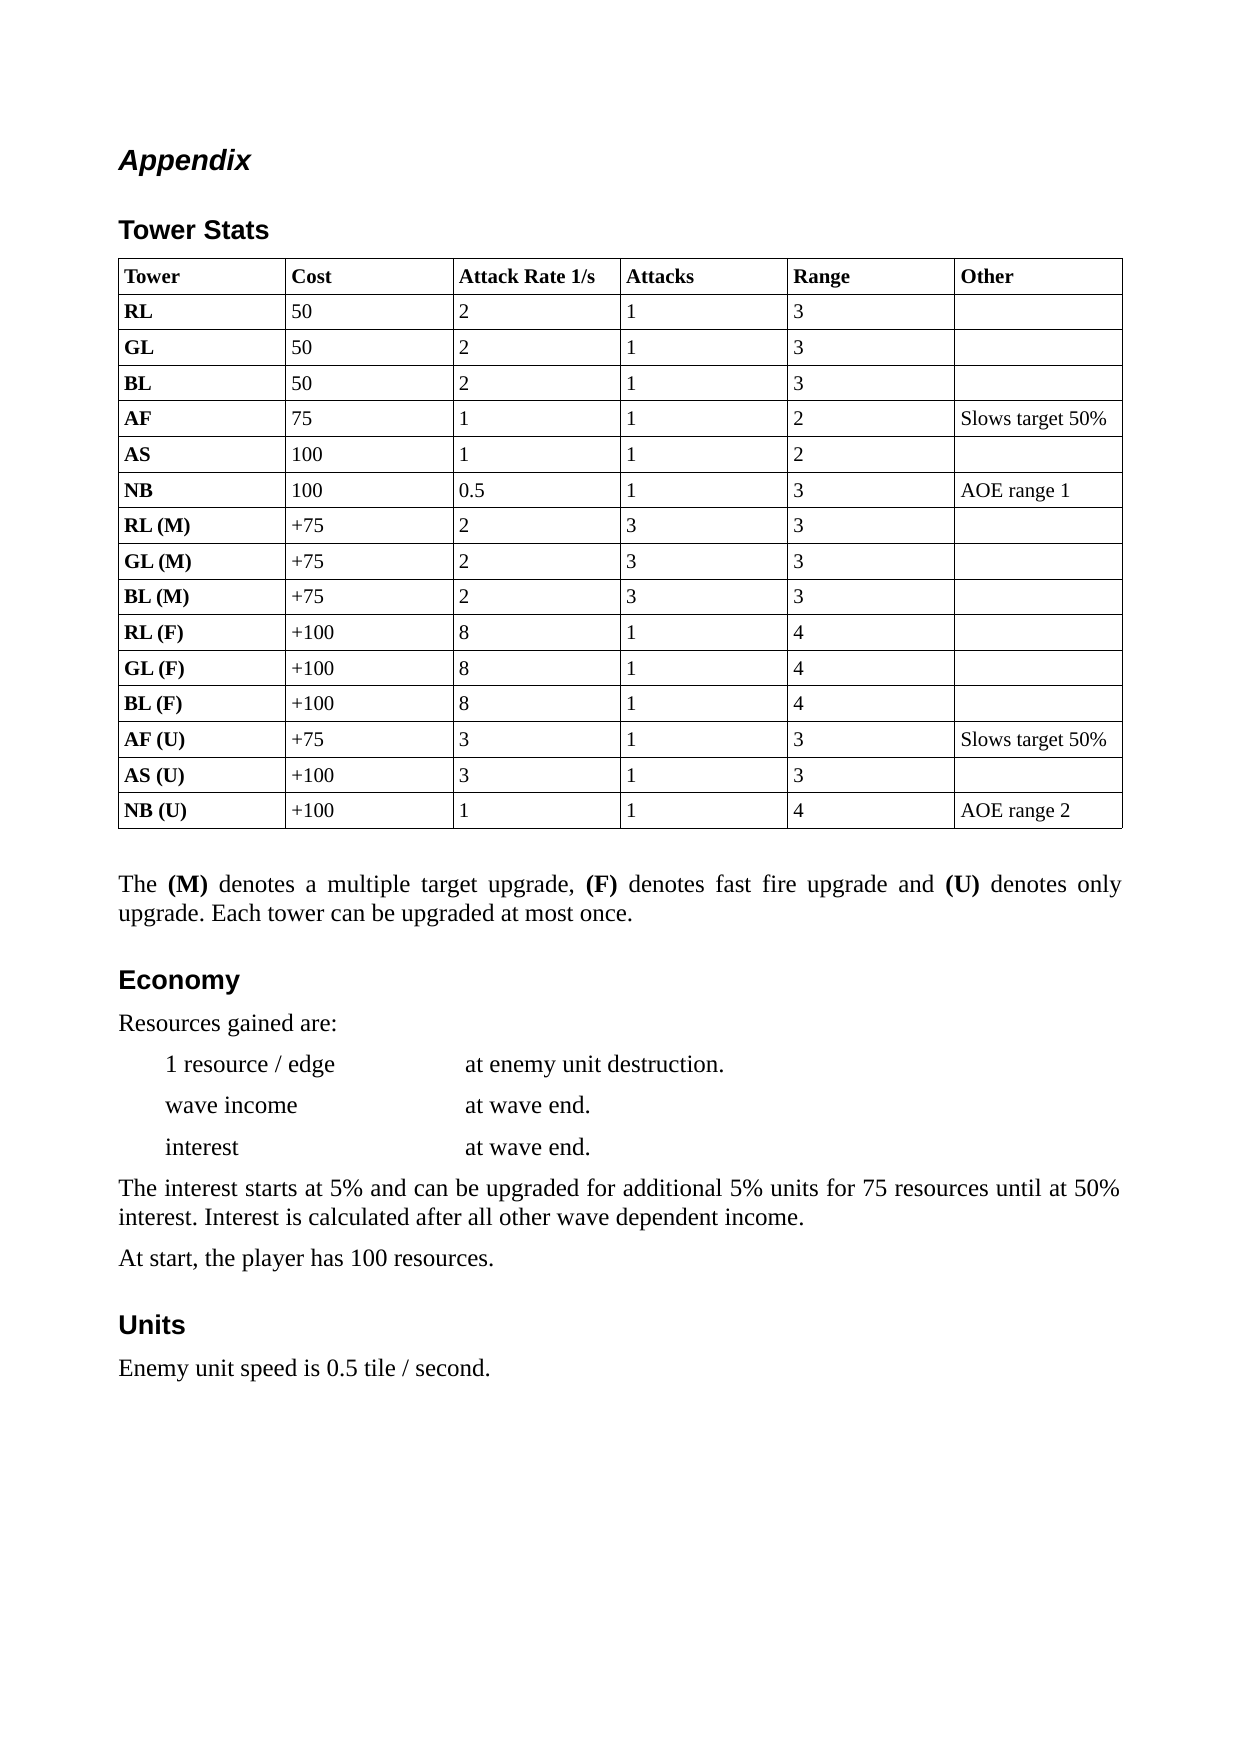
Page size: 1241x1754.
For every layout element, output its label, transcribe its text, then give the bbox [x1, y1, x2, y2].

table_cell BL (F) [119, 686, 285, 721]
table_cell [955, 295, 1122, 329]
table_cell 2 [788, 437, 954, 472]
subtitle Economy [118, 964, 1122, 996]
table_cell 3 [788, 366, 954, 400]
table_cell 100 [286, 437, 453, 472]
table_cell 3 [788, 330, 954, 365]
table_cell 2 [454, 580, 620, 614]
table_cell 4 [788, 793, 954, 828]
table_cell 1 [621, 330, 787, 365]
table_cell AF [119, 401, 285, 436]
table_cell +100 [286, 651, 453, 685]
table_cell 2 [454, 366, 620, 400]
table_cell RL (M) [119, 508, 285, 543]
table_cell BL (M) [119, 580, 285, 614]
table_cell 1 [621, 793, 787, 828]
table_cell BL [119, 366, 285, 400]
table_cell 3 [788, 473, 954, 507]
table_cell 3 [788, 580, 954, 614]
table_cell RL (F) [119, 615, 285, 650]
table_cell +75 [286, 508, 453, 543]
table_header Other [955, 259, 1122, 293]
table_cell 2 [788, 401, 954, 436]
table_cell GL (F) [119, 651, 285, 685]
table_cell 3 [788, 722, 954, 757]
table_header Cost [286, 259, 453, 293]
table_cell 8 [454, 651, 620, 685]
subtitle Units [118, 1309, 1122, 1341]
table_header Range [788, 259, 954, 293]
table_cell 4 [788, 686, 954, 721]
text Resources gained are: [118, 1008, 1122, 1037]
text wave income at wave end. [165, 1091, 1122, 1119]
table_cell 50 [286, 366, 453, 400]
table_cell 3 [621, 508, 787, 543]
table_cell RL [119, 295, 285, 329]
table_cell +100 [286, 758, 453, 792]
text interest at wave end. [165, 1132, 1122, 1161]
table_cell 100 [286, 473, 453, 507]
table_cell [955, 686, 1122, 721]
table_cell 1 [621, 615, 787, 650]
table_cell AF (U) [119, 722, 285, 757]
table_cell 1 [621, 722, 787, 757]
table_cell [955, 580, 1122, 614]
table_cell AOE range 1 [955, 473, 1122, 507]
table_cell 50 [286, 330, 453, 365]
table_cell 3 [788, 758, 954, 792]
table_cell 1 [621, 401, 787, 436]
subtitle Tower Stats [118, 214, 1122, 245]
table_cell [955, 758, 1122, 792]
table_cell 1 [454, 793, 620, 828]
table_cell GL (M) [119, 544, 285, 578]
table_cell 1 [621, 651, 787, 685]
table_cell 1 [621, 295, 787, 329]
table_cell 8 [454, 615, 620, 650]
table_cell +75 [286, 722, 453, 757]
text 1 resource / edge at enemy unit destruction. [165, 1049, 1122, 1078]
table_cell 3 [454, 722, 620, 757]
table_cell 3 [788, 508, 954, 543]
table_cell 4 [788, 651, 954, 685]
table_cell NB [119, 473, 285, 507]
table_cell 2 [454, 508, 620, 543]
table_cell 8 [454, 686, 620, 721]
table_cell 2 [454, 295, 620, 329]
text The interest starts at 5% and can be upgraded for additional 5% units for 75 resources until at 50% interest. Interest is calculated after all other wave dependent income. [118, 1173, 1122, 1231]
text The (M) denotes a multiple target upgrade, (F) denotes fast fire upgrade and (U) denotes only upgrade. Each tower can be upgraded at most once. [118, 869, 1122, 927]
table_cell 1 [621, 366, 787, 400]
subtitle Appendix [118, 143, 1122, 177]
table_cell +75 [286, 544, 453, 578]
table_cell GL [119, 330, 285, 365]
table_cell 50 [286, 295, 453, 329]
table_cell 1 [454, 437, 620, 472]
table_cell +75 [286, 580, 453, 614]
table_cell [955, 508, 1122, 543]
table_cell 3 [788, 295, 954, 329]
table_header Attacks [621, 259, 787, 293]
text Enemy unit speed is 0.5 tile / second. [118, 1353, 1122, 1382]
table_cell AOE range 2 [955, 793, 1122, 828]
table_cell 1 [454, 401, 620, 436]
table_cell 3 [621, 580, 787, 614]
table_cell Slows target 50% [955, 722, 1122, 757]
table_cell [955, 366, 1122, 400]
table_cell 1 [621, 686, 787, 721]
table_cell [955, 615, 1122, 650]
table_cell 3 [621, 544, 787, 578]
table_cell [955, 330, 1122, 365]
table_cell 3 [788, 544, 954, 578]
table_header Attack Rate 1/s [454, 259, 620, 293]
table_cell 1 [621, 437, 787, 472]
table_cell 2 [454, 544, 620, 578]
table_cell +100 [286, 615, 453, 650]
table_cell +100 [286, 793, 453, 828]
table_cell 3 [454, 758, 620, 792]
table_cell AS [119, 437, 285, 472]
table_cell Slows target 50% [955, 401, 1122, 436]
table_cell +100 [286, 686, 453, 721]
table_cell 0.5 [454, 473, 620, 507]
table_cell [955, 651, 1122, 685]
table_cell [955, 437, 1122, 472]
table_cell 2 [454, 330, 620, 365]
table_cell 75 [286, 401, 453, 436]
table_cell [955, 544, 1122, 578]
text At start, the player has 100 resources. [118, 1243, 1122, 1272]
table_header Tower [119, 259, 285, 293]
table_cell AS (U) [119, 758, 285, 792]
table_cell 1 [621, 758, 787, 792]
table_cell 4 [788, 615, 954, 650]
table_cell NB (U) [119, 793, 285, 828]
table_cell 1 [621, 473, 787, 507]
